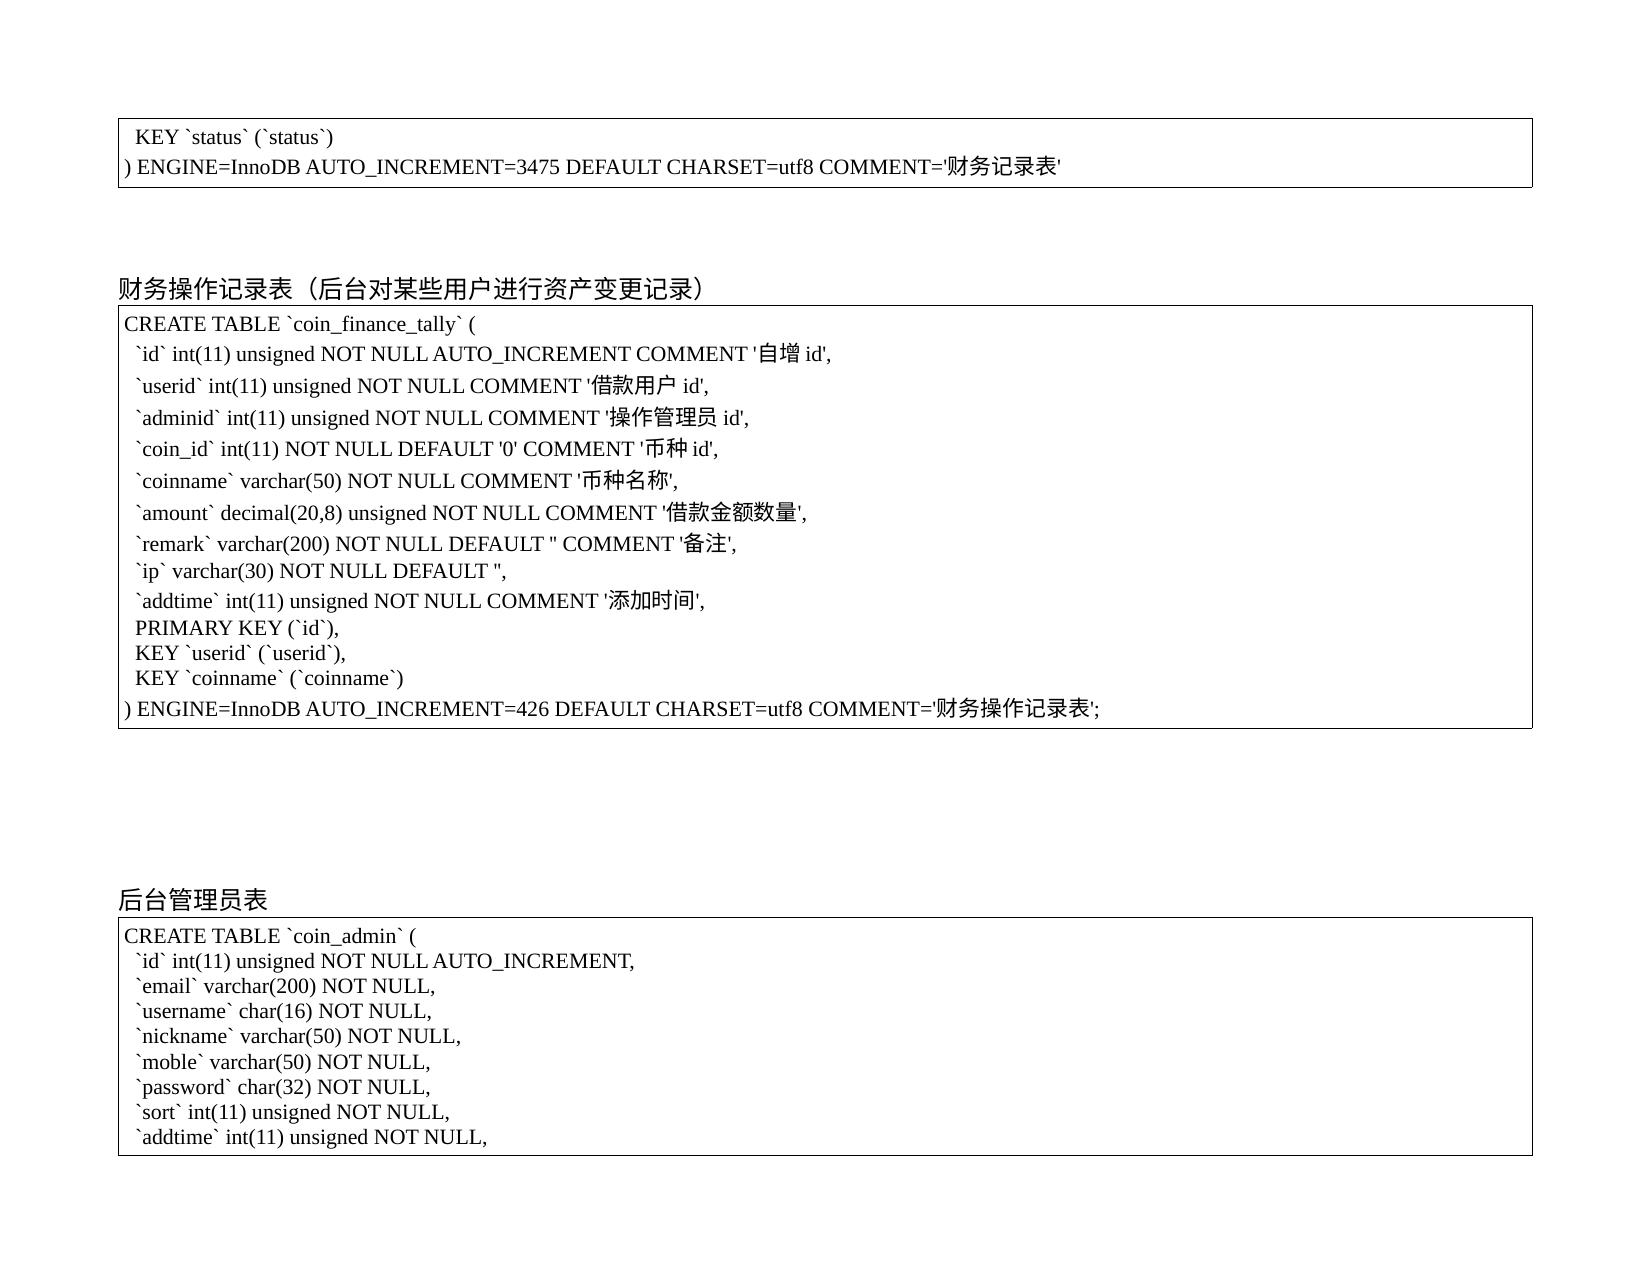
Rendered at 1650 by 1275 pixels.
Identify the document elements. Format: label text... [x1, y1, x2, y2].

table_header CREATE TABLE `coin_admin` ( `id` int(11) unsigned NOT NULL AUTO_INCREMENT, `email` varchar(200) NOT NULL, `username` char(16) NOT NULL, `nickname` varchar(50) NOT NULL, `moble` varchar(50) NOT NULL, `password` char(32) NOT NULL, `sort` int(11) unsigned NOT NULL, `addtime` int(11) unsigned NOT NULL, [119, 918, 1532, 1155]
text 后台管理员表 [118, 881, 1532, 917]
table_header KEY `status` (`status`) ) ENGINE=InnoDB AUTO_INCREMENT=3475 DEFAULT CHARSET=utf8 COMMENT='财务记录表' [119, 119, 1532, 187]
table_header CREATE TABLE `coin_finance_tally` ( `id` int(11) unsigned NOT NULL AUTO_INCREMENT COMMENT '自增id', `userid` int(11) unsigned NOT NULL COMMENT '借款用户id', `adminid` int(11) unsigned NOT NULL COMMENT '操作管理员id', `coin_id` int(11) NOT NULL DEFAULT '0' COMMENT '币种id', `coinname` varchar(50) NOT NULL COMMENT '币种名称', `amount` decimal(20,8) unsigned NOT NULL COMMENT '借款金额数量', `remark` varchar(200) NOT NULL DEFAULT '' COMMENT '备注', `ip` varchar(30) NOT NULL DEFAULT '', `addtime` int(11) unsigned NOT NULL COMMENT '添加时间', PRIMARY KEY (`id`), KEY `userid` (`userid`), KEY `coinname` (`coinname`) ) ENGINE=InnoDB AUTO_INCREMENT=426 DEFAULT CHARSET=utf8 COMMENT='财务操作记录表'; [119, 306, 1532, 728]
text 财务操作记录表（后台对某些用户进行资产变更记录） [118, 269, 1532, 305]
